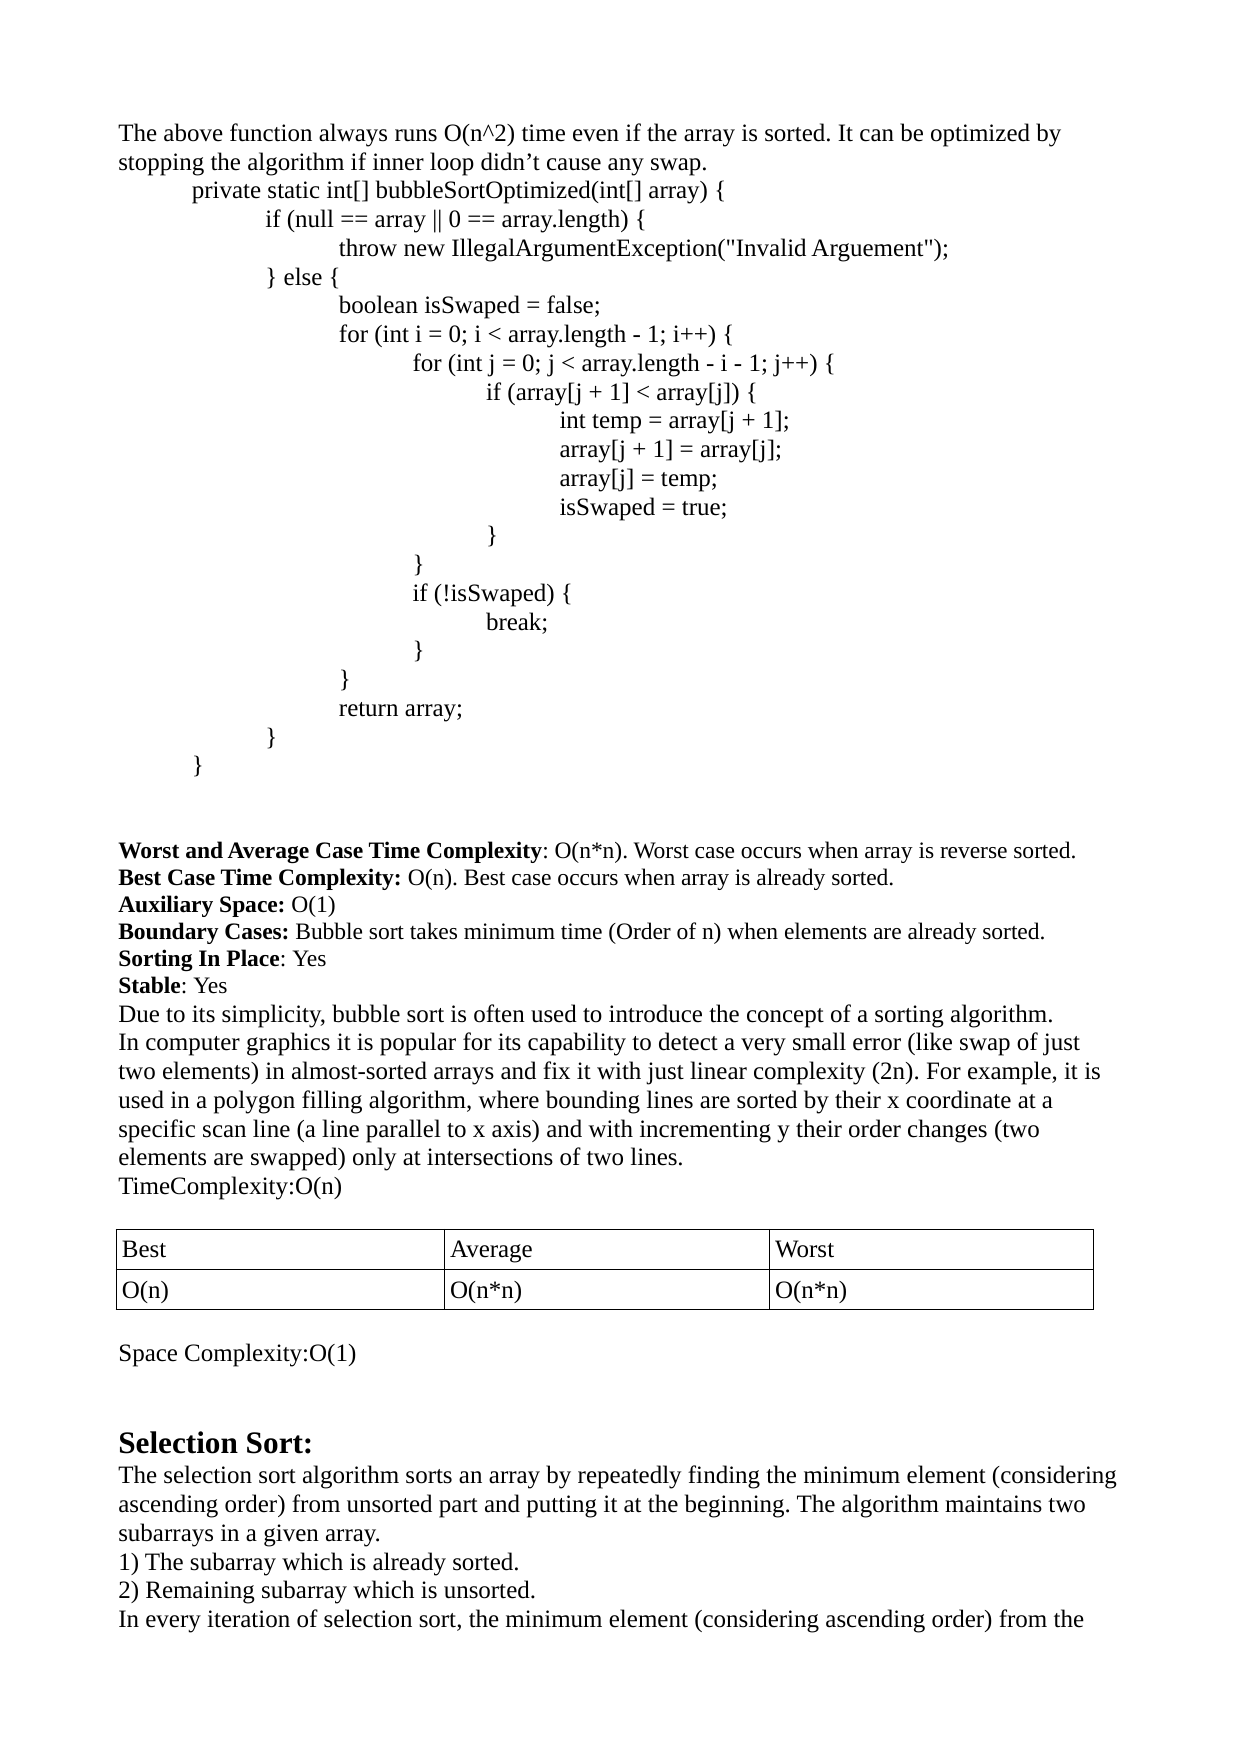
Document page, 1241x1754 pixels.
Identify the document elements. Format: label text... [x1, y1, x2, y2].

table_header Best [117, 1230, 444, 1269]
text The above function always runs O(n^2) time even if the array is sorted. It can be optimized by stopping the algorithm if inner loop didn’t cause any swap. [118, 118, 1122, 176]
text 1) The subarray which is already sorted. 2) Remaining subarray which is unsorted. [118, 1547, 1122, 1604]
text } [118, 722, 1122, 751]
text int temp = array[j + 1]; [118, 406, 1122, 434]
text array[j] = temp; [118, 463, 1122, 492]
text Space Complexity:O(1) [118, 1338, 1122, 1367]
text TimeComplexity:O(n) [118, 1171, 1122, 1200]
text Best Case Time Complexity: O(n). Best case occurs when array is already sorted. [118, 864, 1122, 891]
text The selection sort algorithm sorts an array by repeatedly finding the minimum element (considering ascending order) from unsorted part and putting it at the beginning. The algorithm maintains two subarrays in a given array. [118, 1460, 1122, 1547]
text if (null == array || 0 == array.length) { [118, 204, 1122, 233]
text } [118, 549, 1122, 578]
text Worst and Average Case Time Complexity: O(n*n). Worst case occurs when array is reverse sorted. [118, 837, 1122, 864]
text } else { [118, 262, 1122, 291]
text Boundary Cases: Bubble sort takes minimum time (Order of n) when elements are already sorted. [118, 918, 1122, 945]
text private static int[] bubbleSortOptimized(int[] array) { [118, 176, 1122, 204]
text } [118, 636, 1122, 664]
text array[j + 1] = array[j]; [118, 434, 1122, 463]
text if (!isSwaped) { [118, 578, 1122, 607]
table_cell O(n*n) [770, 1270, 1093, 1309]
text } [118, 664, 1122, 693]
text Sorting In Place: Yes [118, 945, 1122, 972]
table_cell O(n) [117, 1270, 444, 1309]
text } [118, 751, 1122, 779]
table_cell O(n*n) [445, 1270, 769, 1309]
text for (int j = 0; j < array.length - i - 1; j++) { [118, 348, 1122, 377]
text return array; [118, 693, 1122, 722]
text In every iteration of selection sort, the minimum element (considering ascending order) from the [118, 1604, 1122, 1633]
text boolean isSwaped = false; [118, 291, 1122, 319]
table_header Average [445, 1230, 769, 1269]
text Selection Sort: [118, 1424, 1122, 1460]
text Stable: Yes [118, 972, 1122, 999]
text if (array[j + 1] < array[j]) { [118, 377, 1122, 406]
text } [118, 521, 1122, 549]
text for (int i = 0; i < array.length - 1; i++) { [118, 319, 1122, 348]
text throw new IllegalArgumentException("Invalid Arguement"); [118, 233, 1122, 262]
text isSwaped = true; [118, 492, 1122, 521]
text Auxiliary Space: O(1) [118, 891, 1122, 918]
table_header Worst [770, 1230, 1093, 1269]
text Due to its simplicity, bubble sort is often used to introduce the concept of a sorting algorithm. In computer graphics it is popular for its capability to detect a very small error (like swap of just two elements) in almost-sorted arrays and fix it with just linear complexity (2n). For example, it is used in a polygon filling algorithm, where bounding lines are sorted by their x coordinate at a specific scan line (a line parallel to x axis) and with incrementing y their order changes (two elements are swapped) only at intersections of two lines. [118, 999, 1122, 1171]
text break; [118, 607, 1122, 636]
